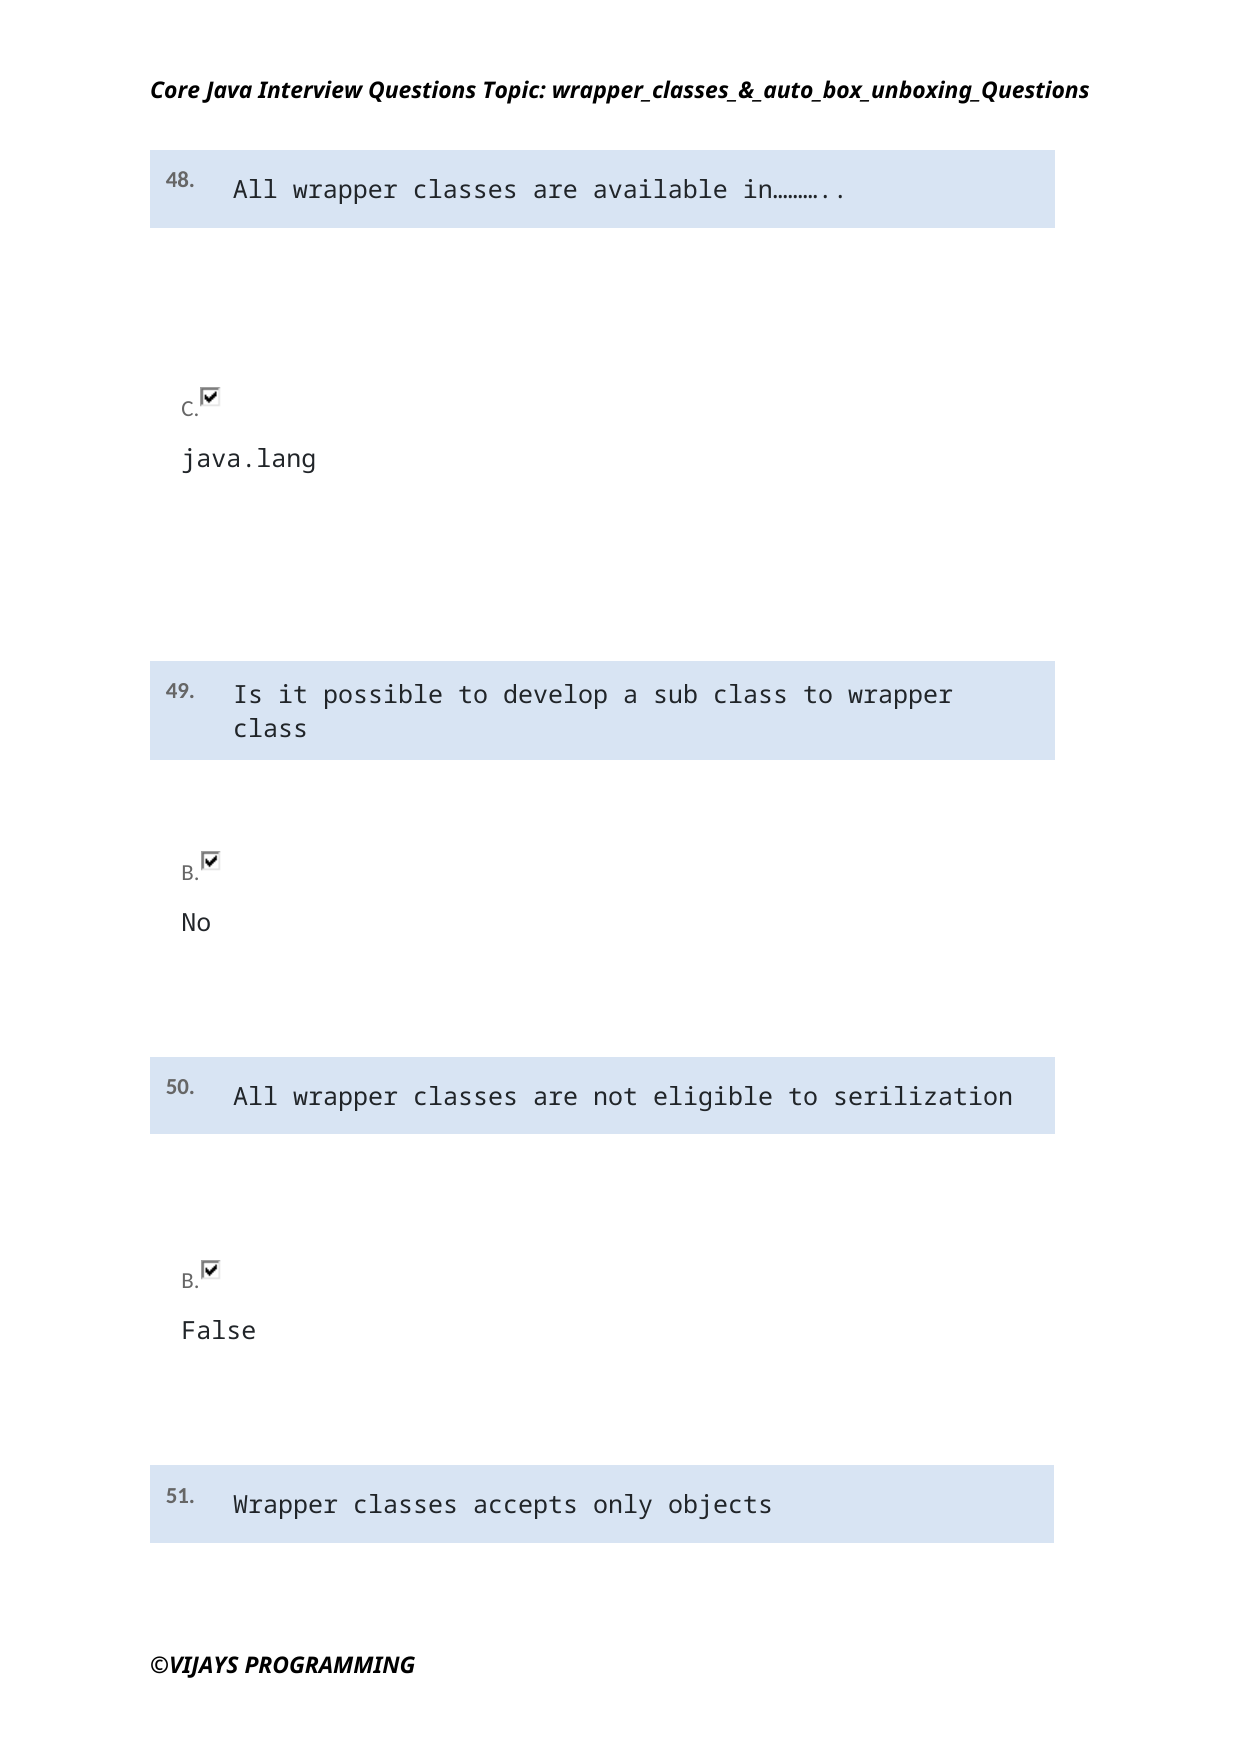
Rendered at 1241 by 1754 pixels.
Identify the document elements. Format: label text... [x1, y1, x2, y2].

table_cell [150, 228, 1090, 661]
table_header [1055, 661, 1090, 760]
table_header [181, 244, 319, 312]
table_header C. java.lang [181, 380, 319, 577]
table_cell [1055, 150, 1090, 228]
table_cell [150, 760, 1090, 1056]
table_header Wrapper classes accepts only objects [217, 1465, 1054, 1543]
table_cell 48. [150, 150, 217, 228]
table_header 49. [150, 661, 217, 760]
table_cell [150, 1135, 1090, 1465]
table_header [181, 1150, 250, 1252]
table_cell 50. [150, 1057, 217, 1134]
table_header B. False [181, 1253, 264, 1449]
table_header [181, 776, 242, 844]
table_header [181, 577, 250, 645]
table_cell All wrapper classes are not eligible to serilization [217, 1057, 1055, 1134]
table_cell All wrapper classes are available in……….. [217, 150, 1055, 228]
table_cell [1055, 1057, 1090, 1134]
table_header Is it possible to develop a sub class to wrapper class [217, 661, 1055, 760]
table_header [181, 312, 305, 380]
table_header B. No [181, 844, 242, 1041]
table_header [1055, 1465, 1090, 1543]
table_header 51. [150, 1465, 217, 1543]
